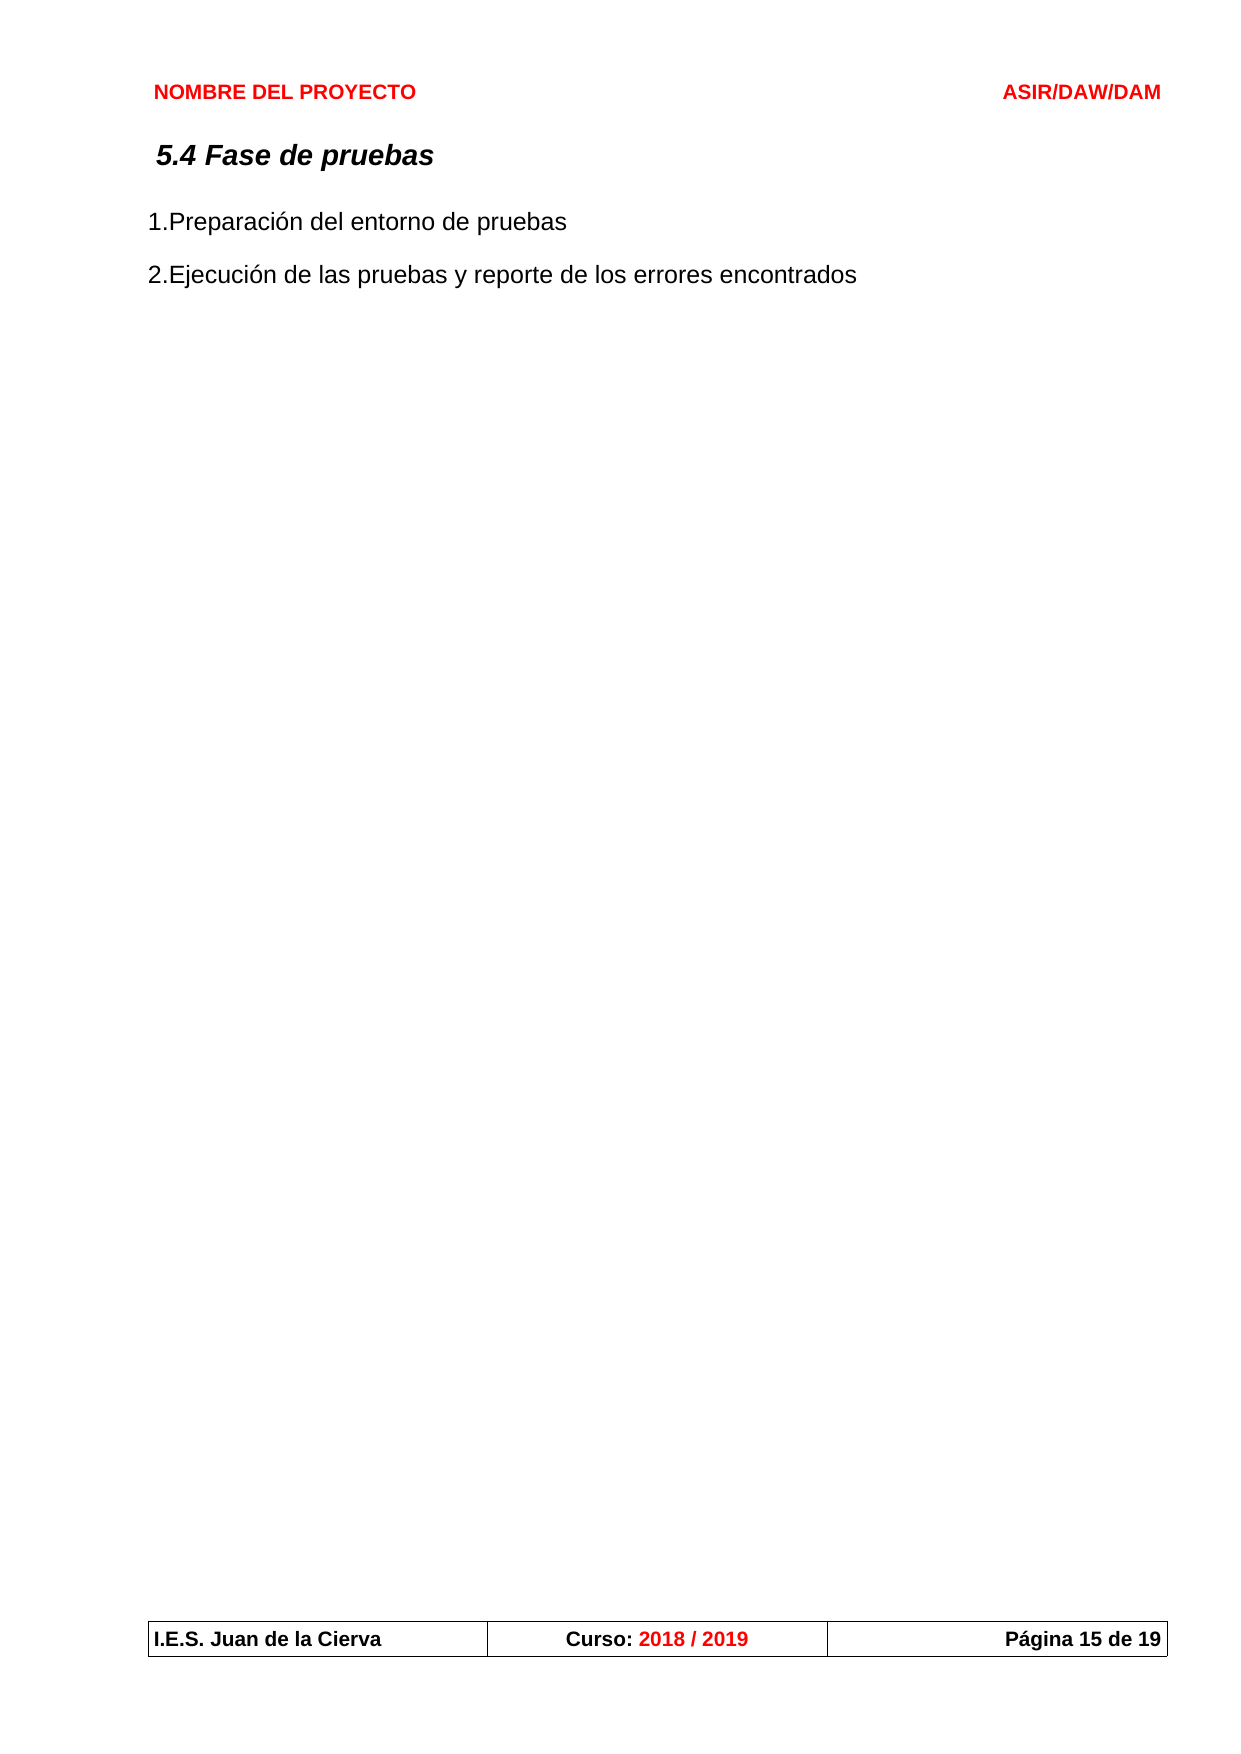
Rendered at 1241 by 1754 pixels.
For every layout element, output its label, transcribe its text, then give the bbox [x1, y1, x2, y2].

subtitle Fase de pruebas [148, 138, 1167, 171]
list Preparación del entorno de pruebas [148, 207, 1167, 236]
list Ejecución de las pruebas y reporte de los errores encontrados [148, 260, 1167, 288]
